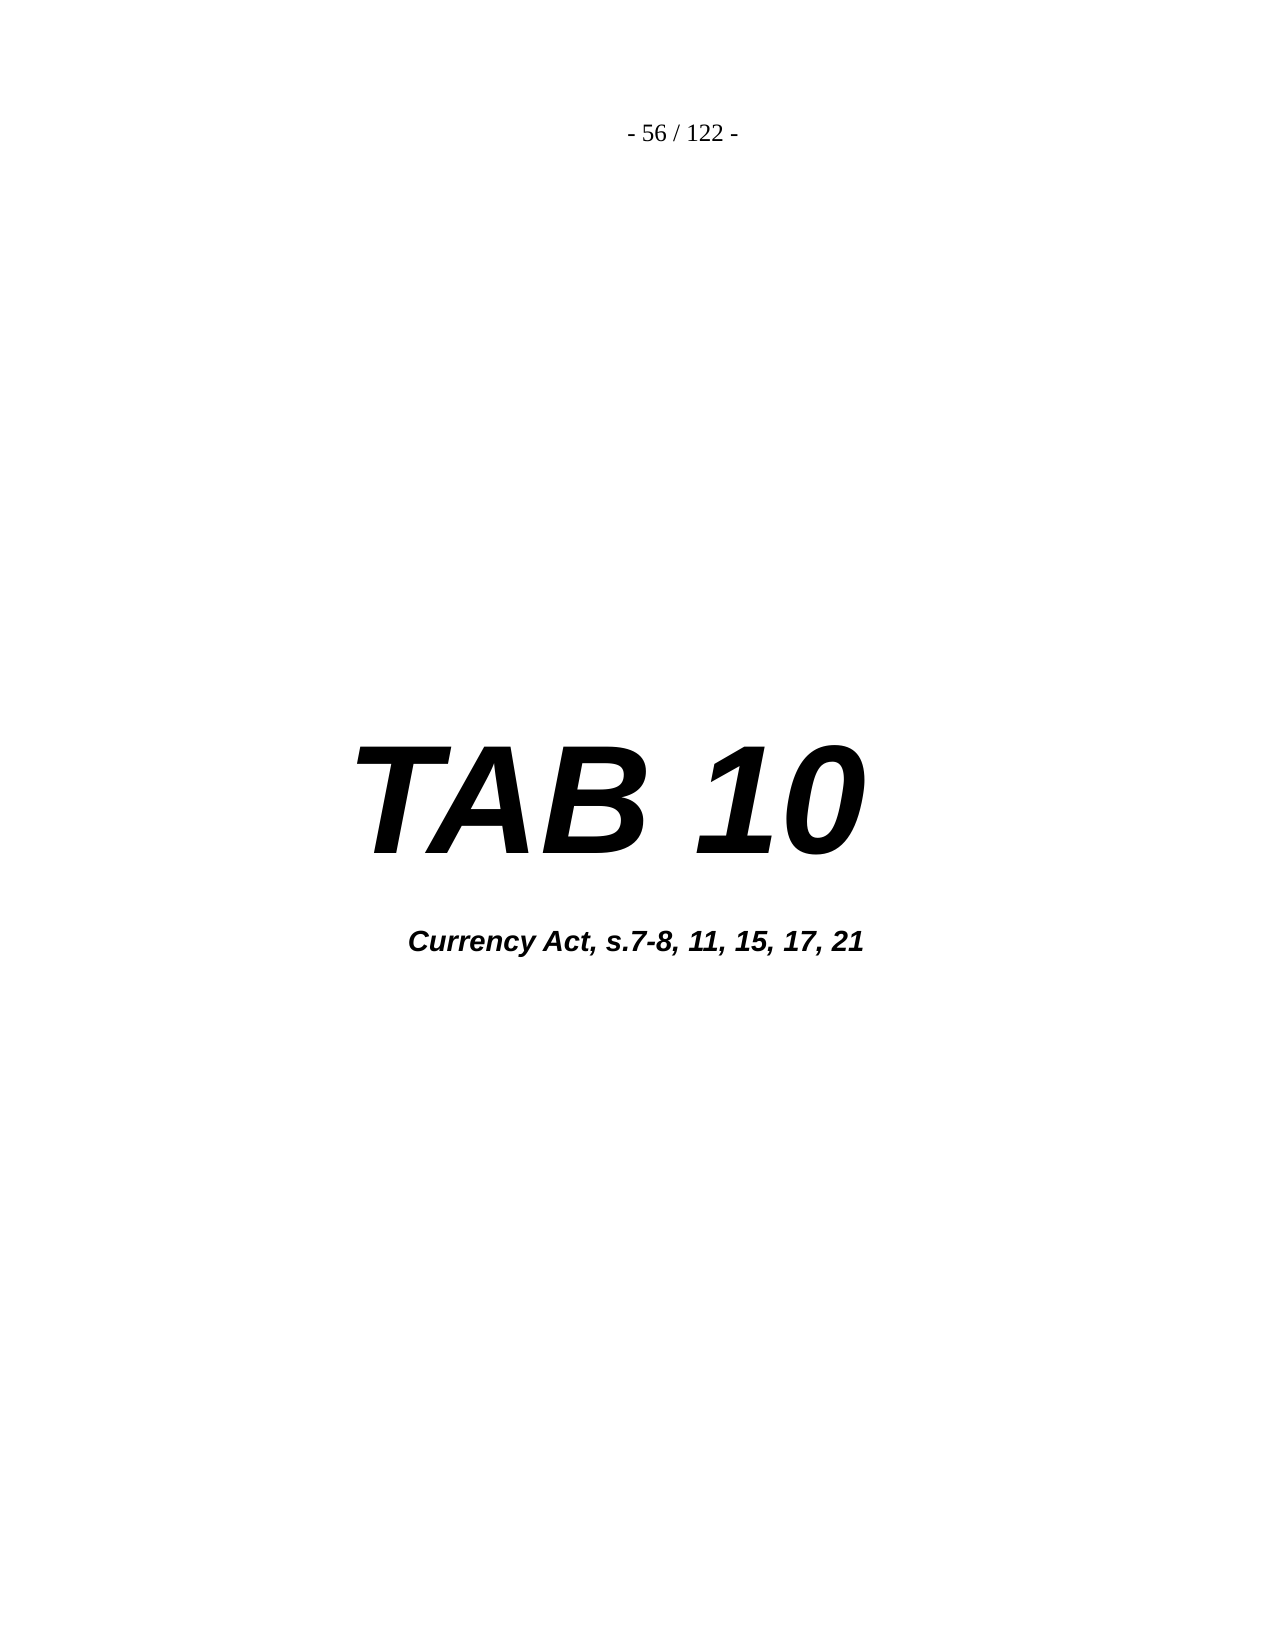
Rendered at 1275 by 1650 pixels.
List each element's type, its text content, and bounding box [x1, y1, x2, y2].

subtitle Currency Act, s.7-8, 11, 15, 17, 21 [118, 924, 1157, 957]
